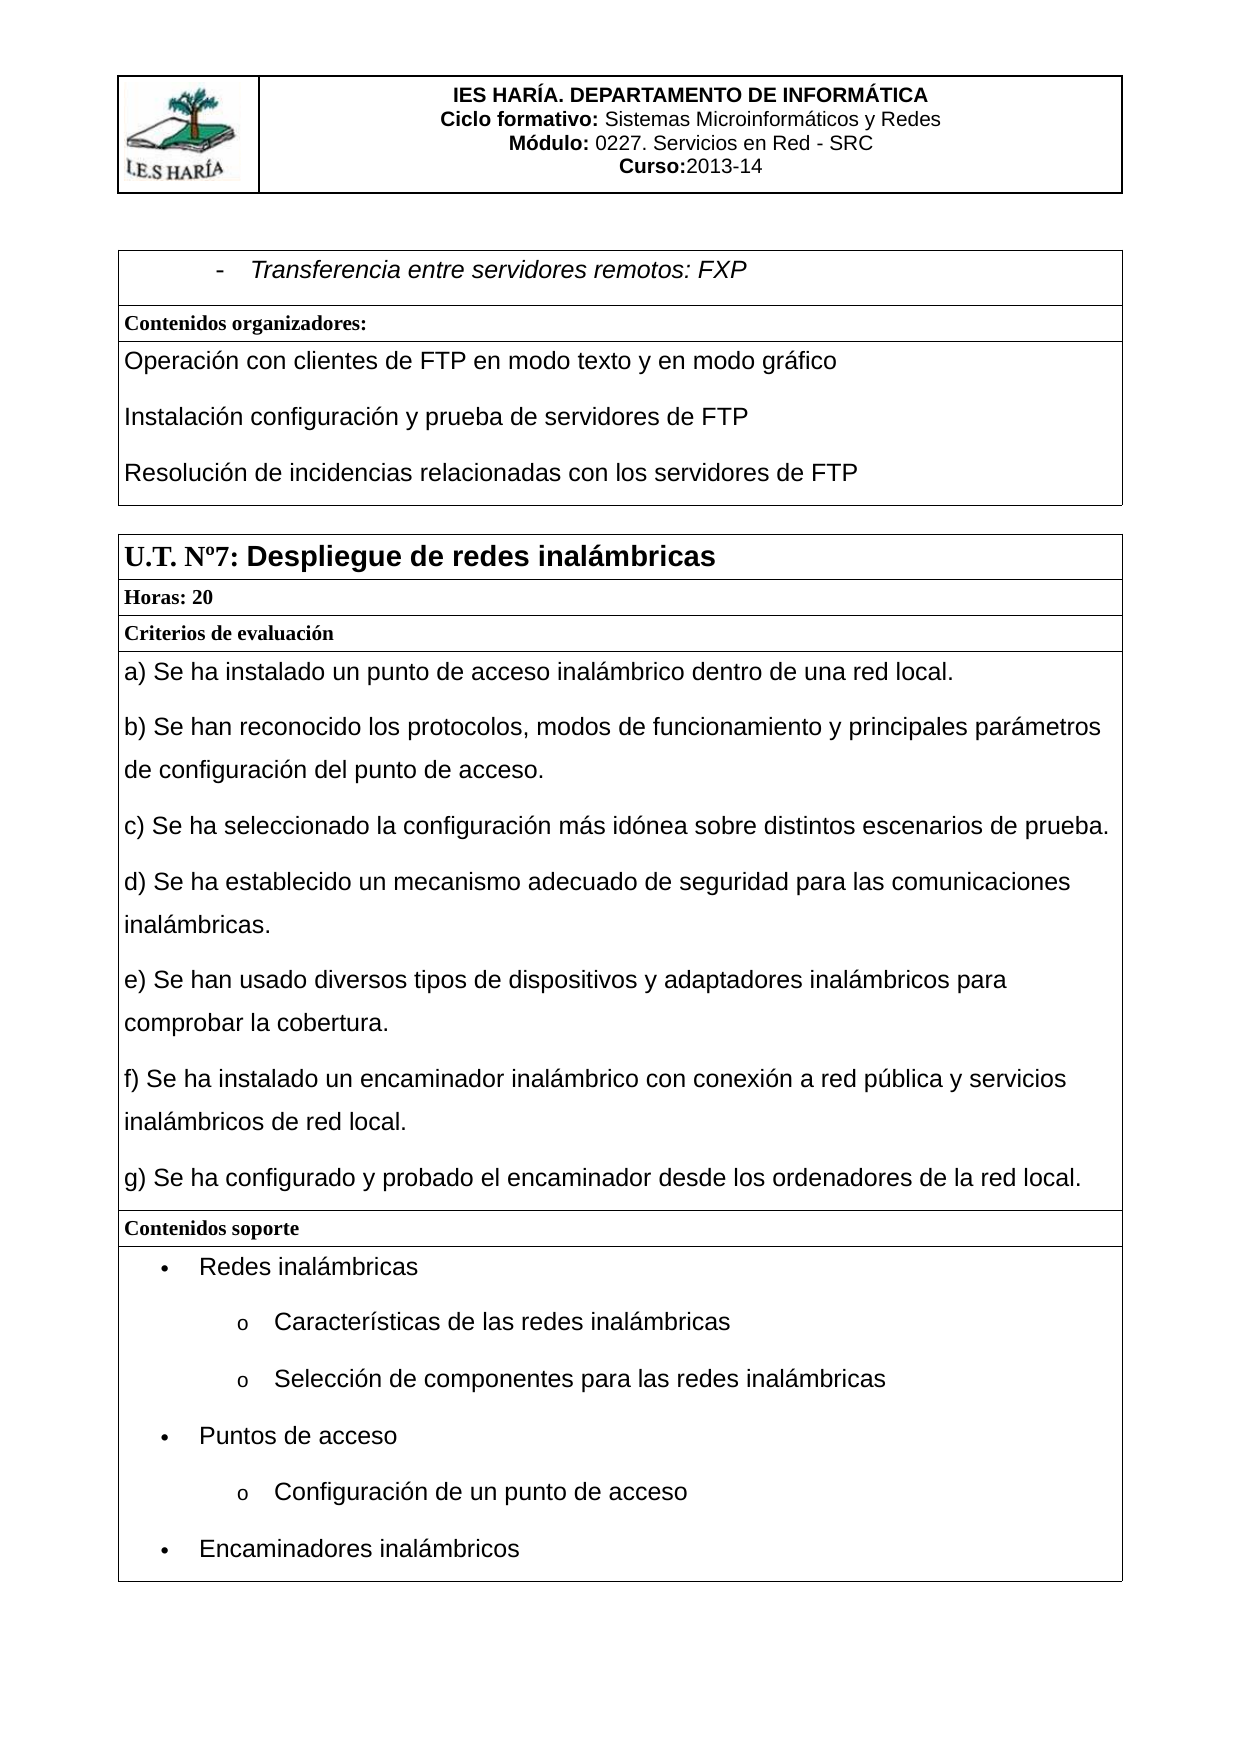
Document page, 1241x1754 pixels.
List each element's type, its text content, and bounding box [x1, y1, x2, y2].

table_cell Transferencia entre servidores remotos: FXP [119, 251, 1122, 304]
picture [123, 82, 241, 181]
table_cell Criterios de evaluación [119, 616, 1122, 651]
table_cell Horas: 20 [119, 580, 1122, 615]
table_cell Redes inalámbricas Características de las redes inalámbricas Selección de componentes para las redes inalámbricas Puntos de acceso Configuración de un punto de acceso Encaminadores inalámbricos Seguridad en redes inalámbricas Proceso de instalación de una red inalámbrica Placas inalámbricas Antenas Elección del hardware inalámbrico Clientes wireless en Windows XP Clientes wireless en Windows 7 Clientes wireless en un MAC Clientes wireless en tabletas y móviles Clientes wireless en Linux [119, 1247, 1122, 1581]
table_cell a) Se ha instalado un punto de acceso inalámbrico dentro de una red local. b) Se han reconocido los protocolos, modos de funcionamiento y principales parámetros de configuración del punto de acceso. c) Se ha seleccionado la configuración más idónea sobre distintos escenarios de prueba. d) Se ha establecido un mecanismo adecuado de seguridad para las comunicaciones inalámbricas. e) Se han usado diversos tipos de dispositivos y adaptadores inalámbricos para comprobar la cobertura. f) Se ha instalado un encaminador inalámbrico con conexión a red pública y servicios inalámbricos de red local. g) Se ha configurado y probado el encaminador desde los ordenadores de la red local. [119, 652, 1122, 1210]
table_header U.T. Nº7: Despliegue de redes inalámbricas [119, 535, 1122, 579]
table_cell Contenidos soporte [119, 1211, 1122, 1246]
table_cell Operación con clientes de FTP en modo texto y en modo gráfico Instalación configuración y prueba de servidores de FTP Resolución de incidencias relacionadas con los servidores de FTP [119, 342, 1122, 504]
table_cell Contenidos organizadores: [119, 306, 1122, 341]
